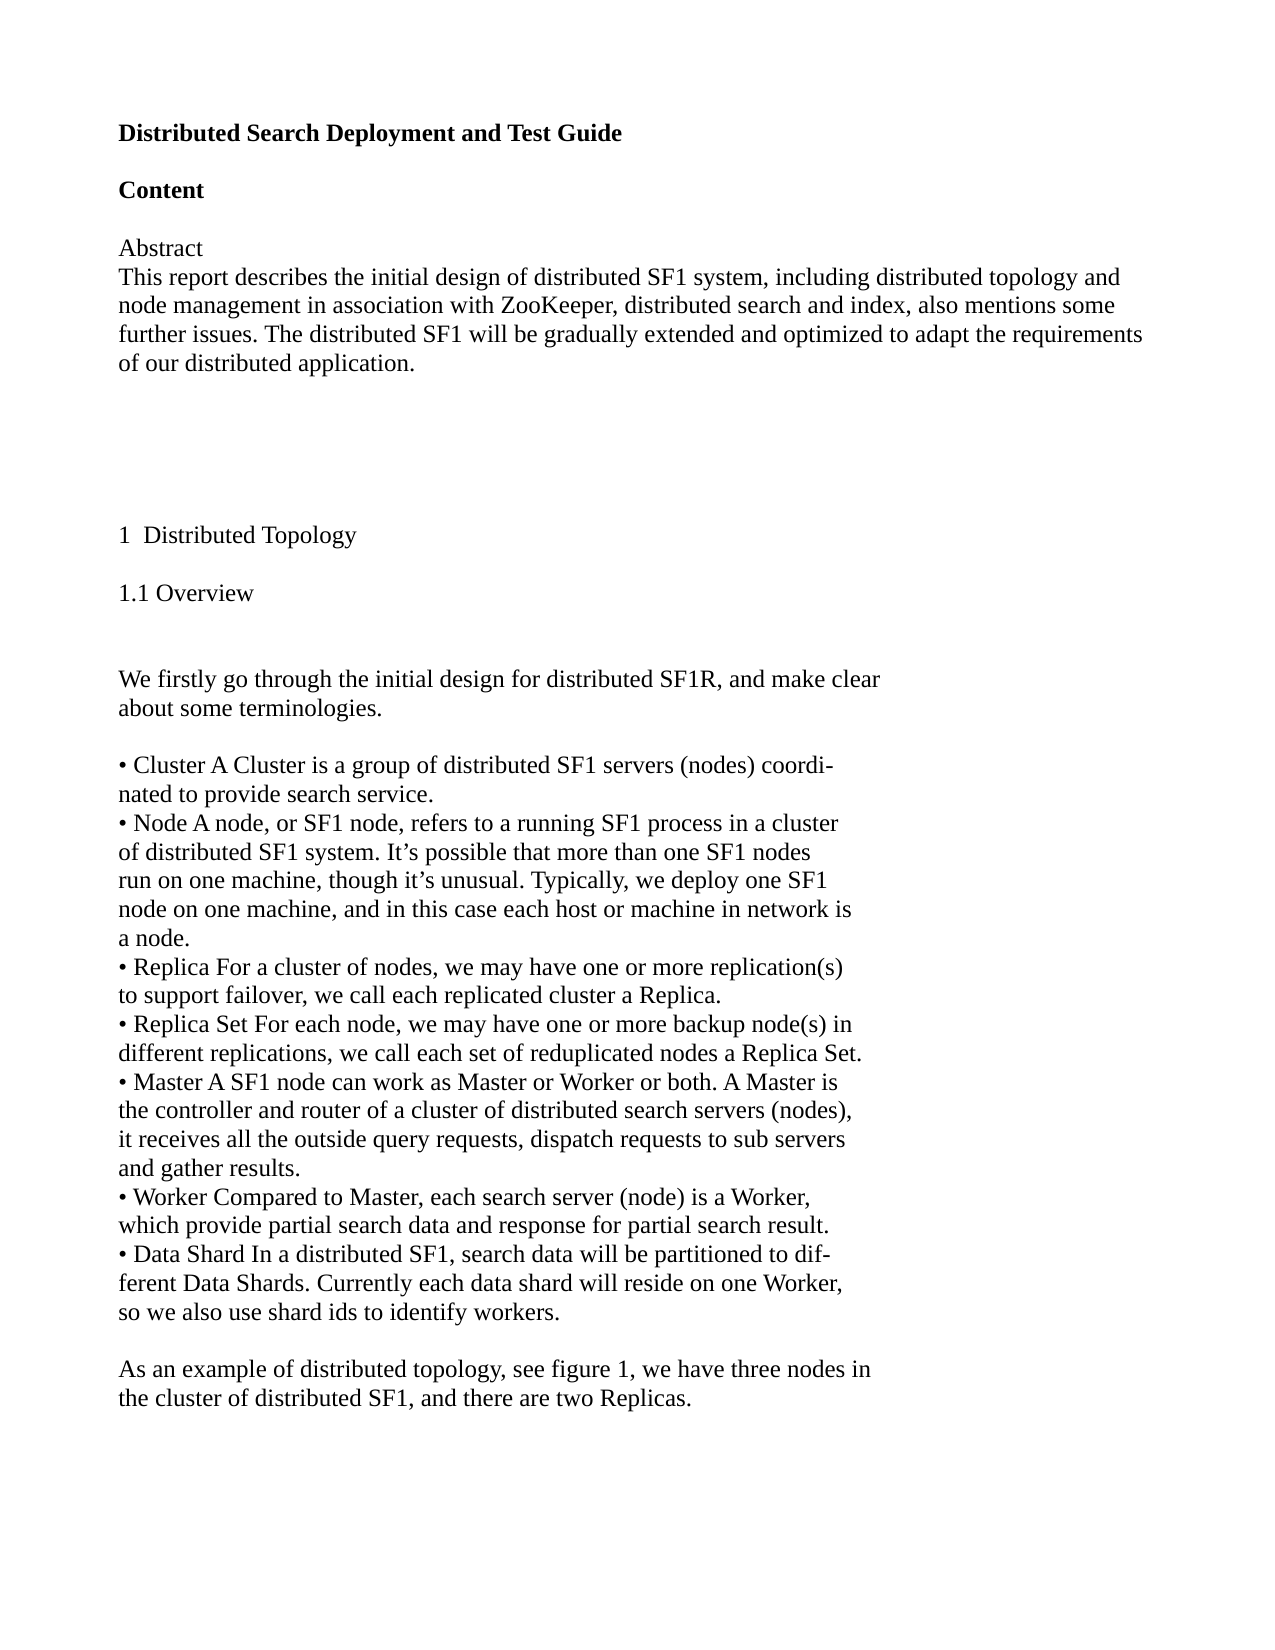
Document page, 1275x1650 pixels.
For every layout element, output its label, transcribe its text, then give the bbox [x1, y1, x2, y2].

text • Node A node, or SF1 node, refers to a running SF1 process in a cluster [118, 808, 1157, 837]
text • Master A SF1 node can work as Master or Worker or both. A Master is [118, 1067, 1157, 1096]
text and gather results. [118, 1153, 1157, 1182]
text run on one machine, though it’s unusual. Typically, we deploy one SF1 [118, 866, 1157, 894]
text to support failover, we call each replicated cluster a Replica. [118, 981, 1157, 1009]
text of distributed SF1 system. It’s possible that more than one SF1 nodes [118, 837, 1157, 866]
text 1 Distributed Topology [118, 521, 1157, 549]
text which provide partial search data and response for partial search result. [118, 1211, 1157, 1239]
text Content [118, 176, 1157, 204]
text it receives all the outside query requests, dispatch requests to sub servers [118, 1124, 1157, 1153]
text node management in association with ZooKeeper, distributed search and index, also mentions some further issues. The distributed SF1 will be gradually extended and optimized to adapt the requirements of our distributed application. [118, 291, 1157, 377]
text different replications, we call each set of reduplicated nodes a Replica Set. [118, 1038, 1157, 1067]
text the controller and router of a cluster of distributed search servers (nodes), [118, 1096, 1157, 1124]
text Abstract [118, 233, 1157, 262]
text node on one machine, and in this case each host or machine in network is [118, 894, 1157, 923]
text nated to provide search service. [118, 779, 1157, 808]
text about some terminologies. [118, 693, 1157, 722]
text • Worker Compared to Master, each search server (node) is a Worker, [118, 1182, 1157, 1211]
text This report describes the initial design of distributed SF1 system, including distributed topology and [118, 262, 1157, 291]
subtitle Distributed Search Deployment and Test Guide [118, 118, 1157, 147]
text As an example of distributed topology, see figure 1, we have three nodes in [118, 1354, 1157, 1383]
text a node. [118, 923, 1157, 952]
text • Cluster A Cluster is a group of distributed SF1 servers (nodes) coordi- [118, 751, 1157, 779]
text • Replica For a cluster of nodes, we may have one or more replication(s) [118, 952, 1157, 981]
text We firstly go through the initial design for distributed SF1R, and make clear [118, 664, 1157, 693]
text the cluster of distributed SF1, and there are two Replicas. [118, 1383, 1157, 1412]
text • Replica Set For each node, we may have one or more backup node(s) in [118, 1009, 1157, 1038]
text so we also use shard ids to identify workers. [118, 1297, 1157, 1326]
text • Data Shard In a distributed SF1, search data will be partitioned to dif- [118, 1239, 1157, 1268]
text 1.1 Overview [118, 578, 1157, 607]
text ferent Data Shards. Currently each data shard will reside on one Worker, [118, 1268, 1157, 1297]
